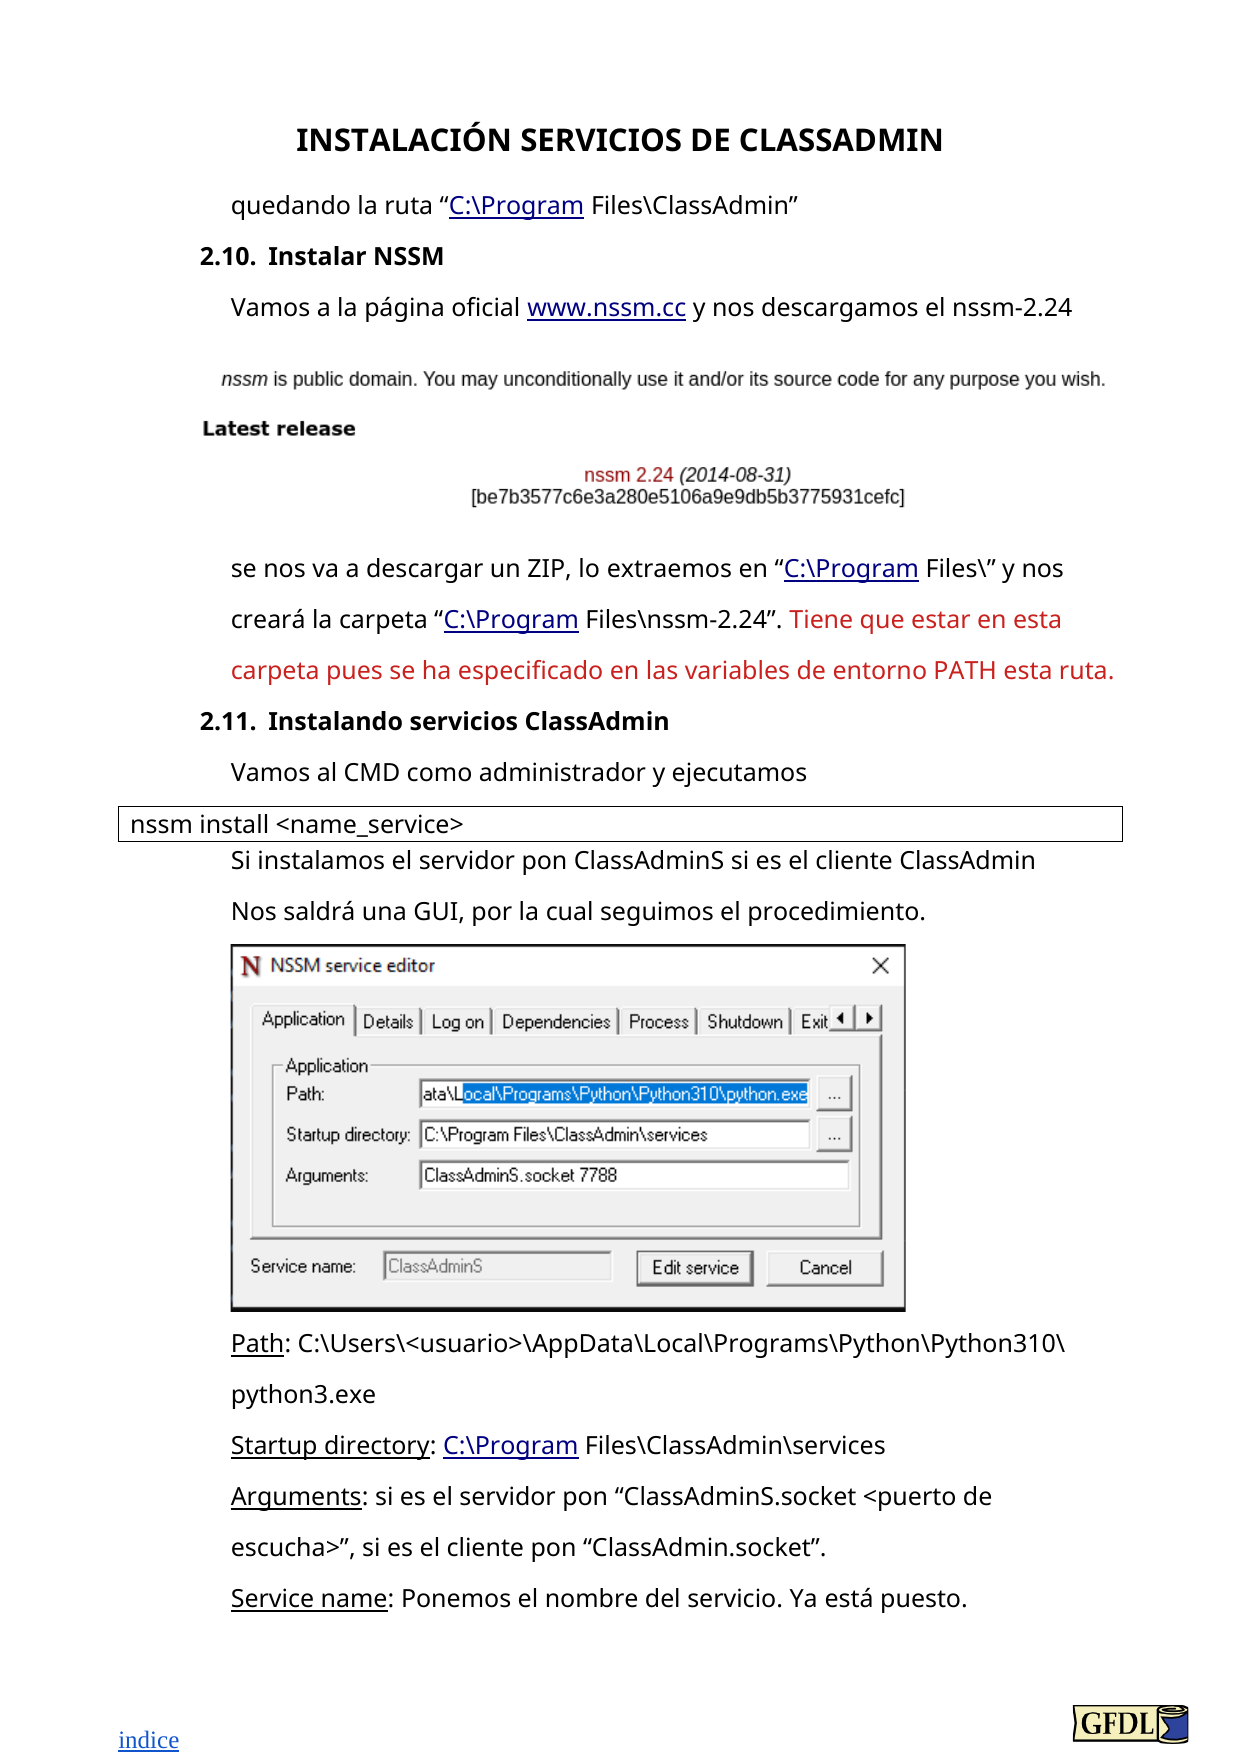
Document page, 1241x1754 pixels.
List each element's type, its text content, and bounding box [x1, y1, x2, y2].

text quedando la ruta “C:\Program Files\ClassAdmin” [231, 188, 1122, 222]
text Arguments: si es el servidor pon “ClassAdminS.socket <puerto de escucha>”, si es el cliente pon “ClassAdmin.socket”. [231, 1479, 1122, 1564]
picture [195, 341, 1124, 517]
text Vamos a la página oficial www.nssm.cc y nos descargamos el nssm-2.24 [231, 290, 1122, 324]
picture [1072, 1705, 1189, 1744]
table_header nssm install <name_service> [119, 807, 1122, 841]
text Startup directory: C:\Program Files\ClassAdmin\services [231, 1428, 1122, 1462]
text Nos saldrá una GUI, por la cual seguimos el procedimiento. [231, 893, 1122, 927]
text Service name: Ponemos el nombre del servicio. Ya está puesto. [231, 1581, 1122, 1615]
list Instalando servicios ClassAdmin [193, 704, 1122, 738]
picture [230, 944, 906, 1312]
list Instalar NSSM [193, 239, 1122, 273]
text Si instalamos el servidor pon ClassAdminS si es el cliente ClassAdmin [231, 842, 1122, 876]
text se nos va a descargar un ZIP, lo extraemos en “C:\Program Files\” y nos creará la carpeta “C:\Program Files\nssm-2.24”. Tiene que estar en esta carpeta pues se ha especificado en las variables de entorno PATH esta ruta. [231, 517, 1122, 687]
text Path: C:\Users\<usuario>\AppData\Local\Programs\Python\Python310\python3.exe [231, 1326, 1122, 1411]
text Vamos al CMD como administrador y ejecutamos [231, 755, 1122, 789]
